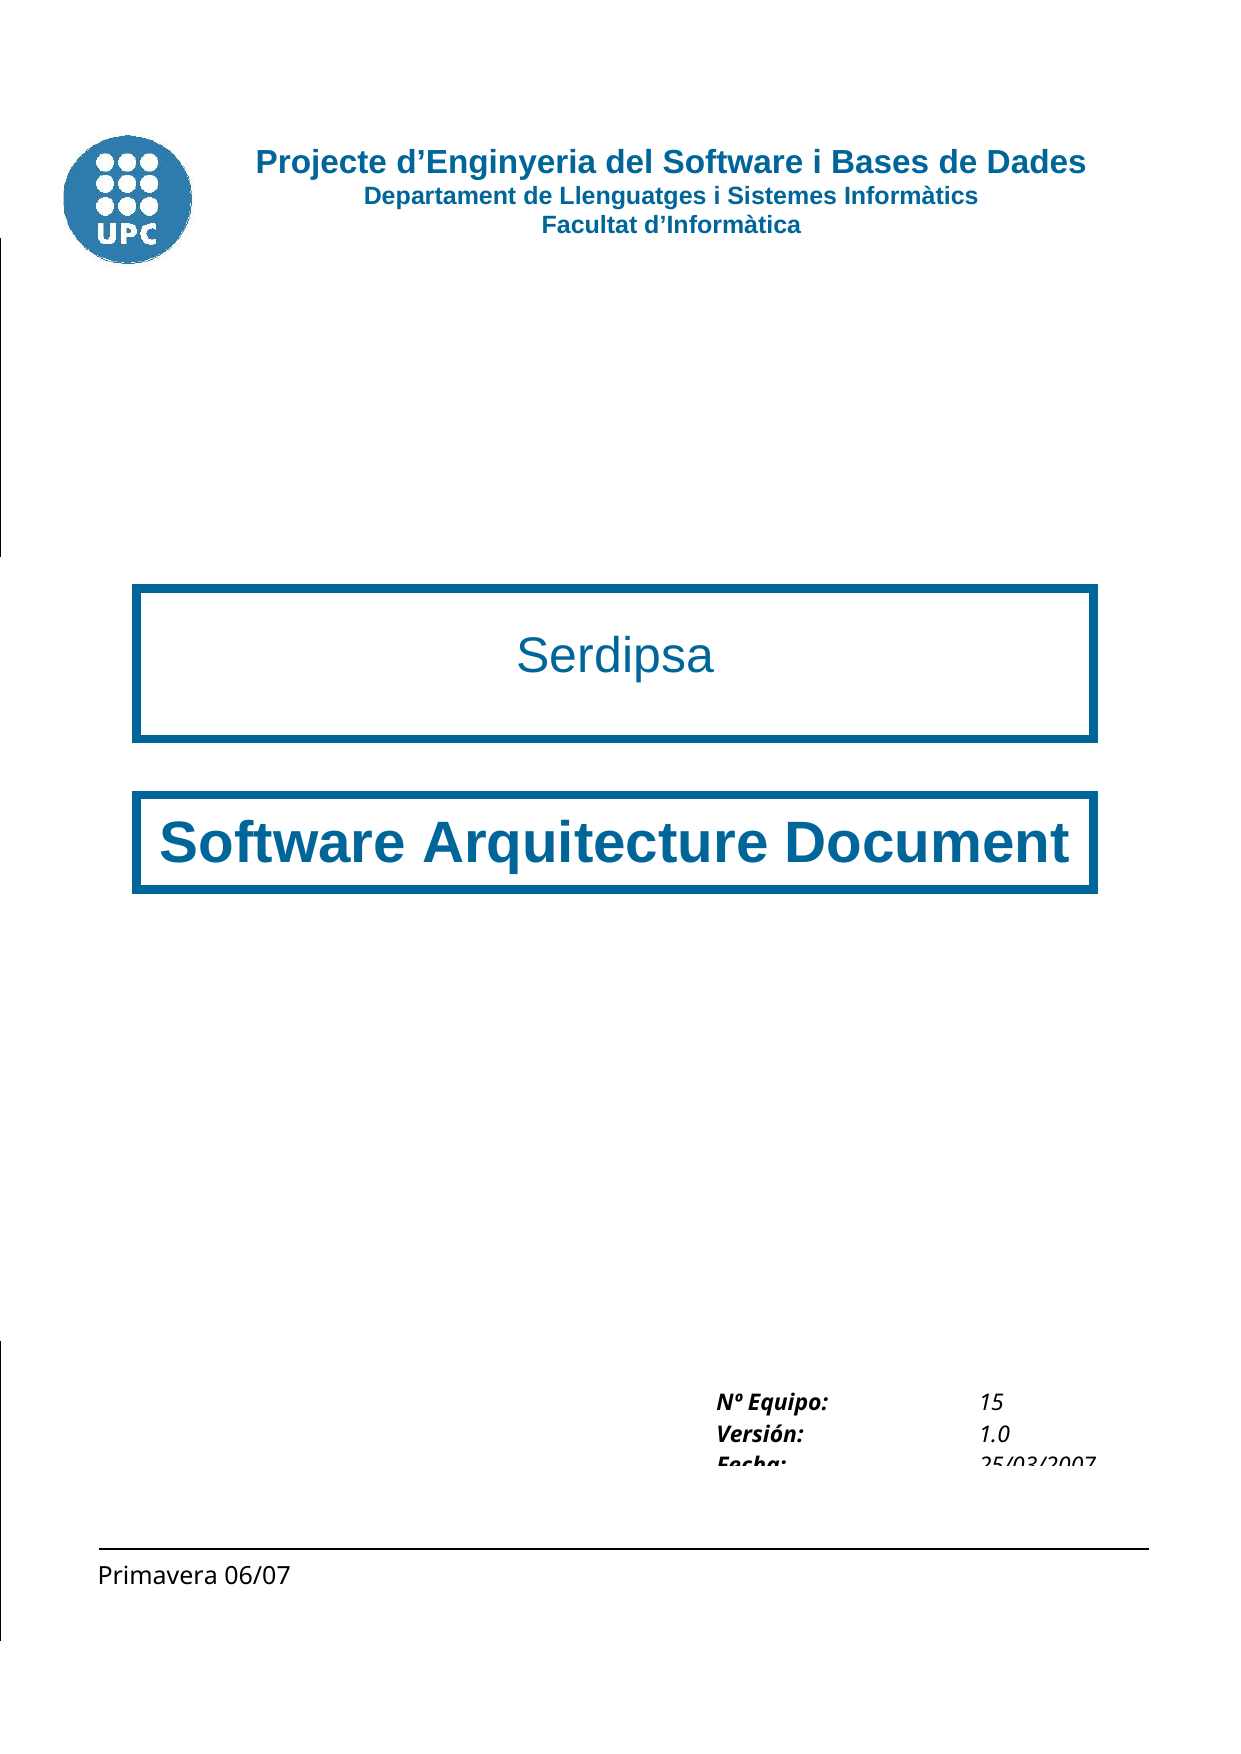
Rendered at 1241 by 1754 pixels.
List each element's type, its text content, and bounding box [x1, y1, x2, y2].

text Versión: 1.0 [716, 1417, 1170, 1449]
text Projecte d’Enginyeria del Software i Bases de Dades [228, 143, 1114, 181]
text Serdipsa [157, 626, 1073, 683]
text Primavera 06/07 [97, 1558, 889, 1592]
text Software Arquitecture Document [157, 807, 1073, 874]
text Departament de Llenguatges i Sistemes Informàtics [228, 181, 1114, 210]
text Fecha: 25/03/2007 [716, 1449, 1170, 1466]
text Nº Equipo: 15 [716, 1386, 1170, 1417]
text Facultat d’Informàtica [228, 210, 1114, 238]
